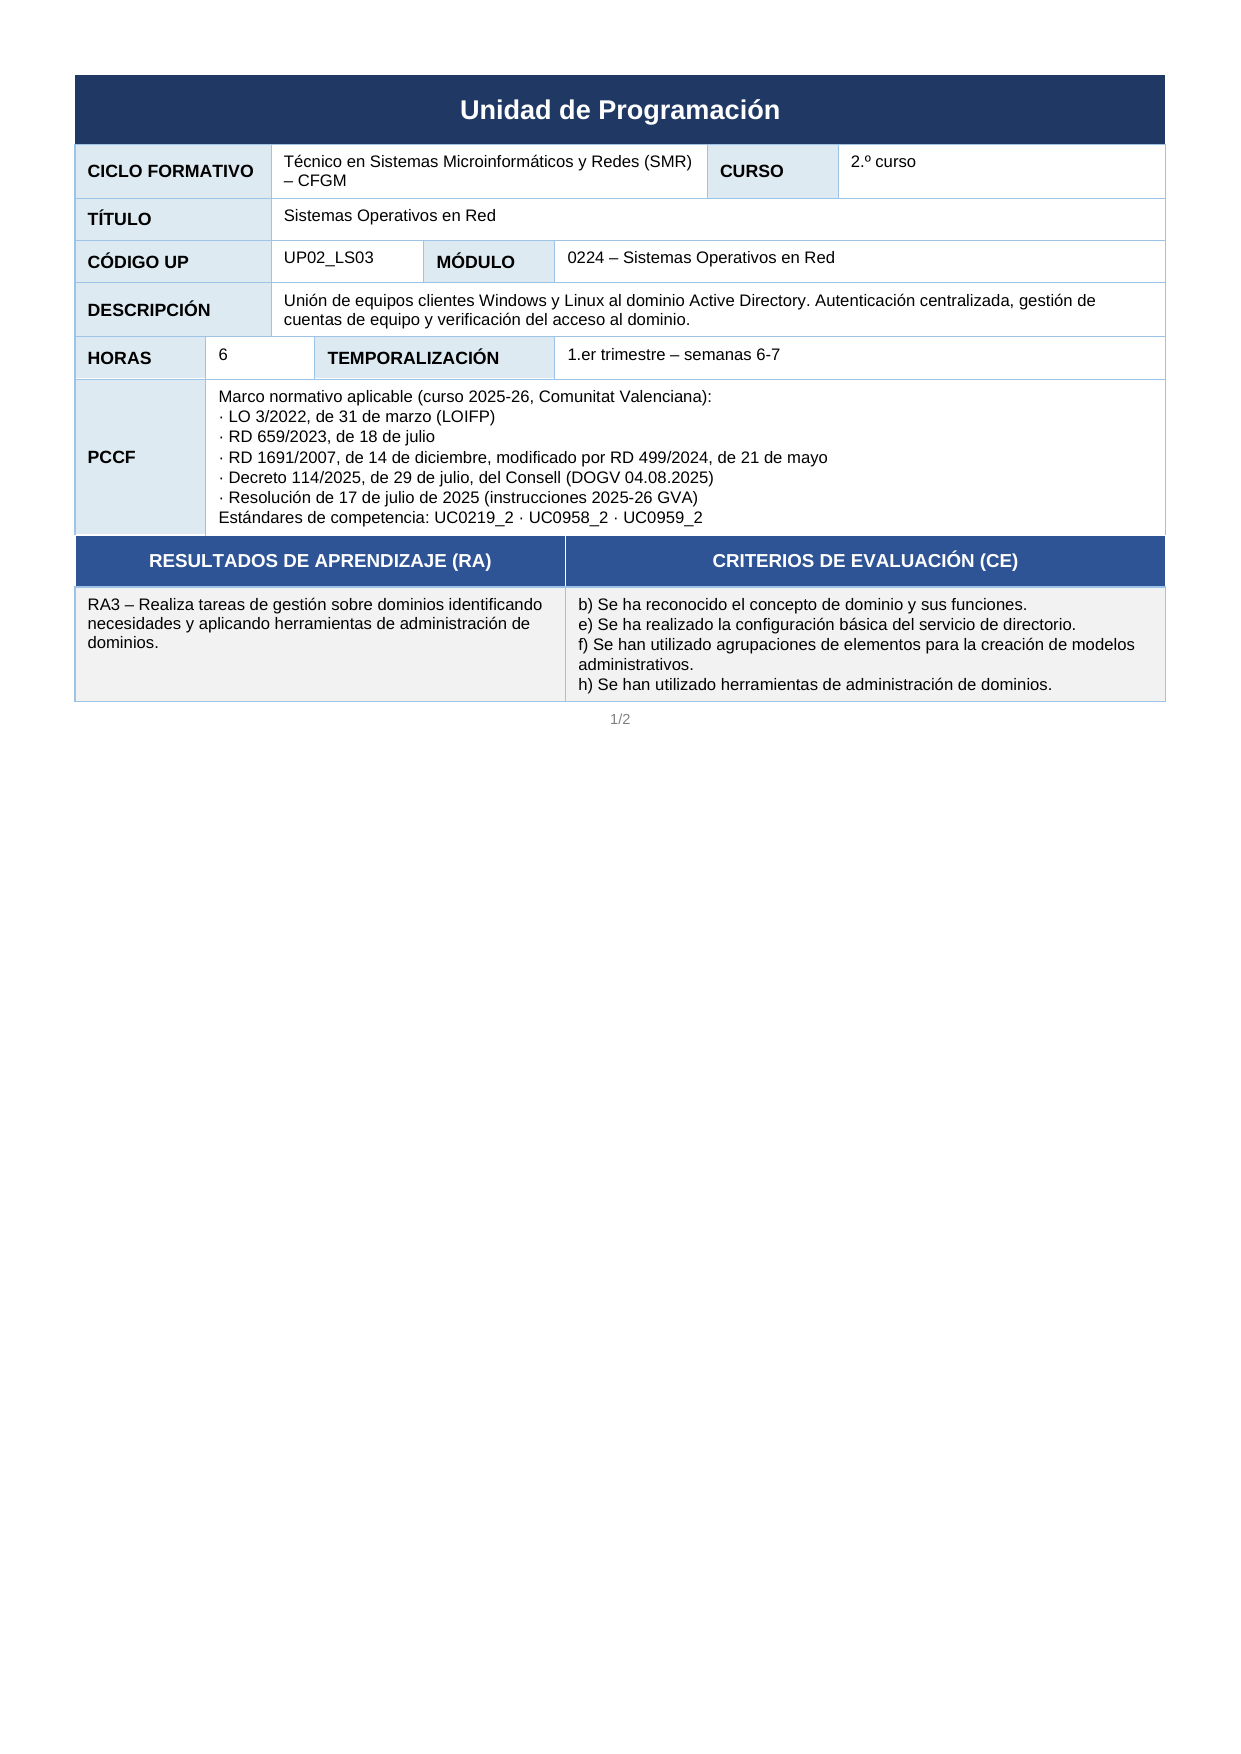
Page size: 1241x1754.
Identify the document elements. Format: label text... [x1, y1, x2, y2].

table_cell b) Se ha reconocido el concepto de dominio y sus funciones. e) Se ha realizado la configuración básica del servicio de directorio. f) Se han utilizado agrupaciones de elementos para la creación de modelos administrativos. h) Se han utilizado herramientas de administración de dominios. [566, 588, 1165, 701]
table_cell HORAS [76, 337, 205, 378]
table_cell CRITERIOS DE EVALUACIÓN (CE) [566, 536, 1165, 586]
table_cell TÍTULO [76, 199, 271, 240]
table_cell Marco normativo aplicable (curso 2025-26, Comunitat Valenciana): · LO 3/2022, de 31 de marzo (LOIFP) · RD 659/2023, de 18 de julio · RD 1691/2007, de 14 de diciembre, modificado por RD 499/2024, de 21 de mayo · Decreto 114/2025, de 29 de julio, del Consell (DOGV 04.08.2025) · Resolución de 17 de julio de 2025 (instrucciones 2025-26 GVA) Estándares de competencia: UC0219_2 · UC0958_2 · UC0959_2 [206, 380, 1165, 534]
table_cell 6 [206, 337, 314, 378]
table_cell UP02_LS03 [272, 241, 423, 282]
table_cell DESCRIPCIÓN [76, 283, 271, 336]
table_header Unidad de Programación [75, 75, 1165, 144]
table_cell RA3 – Realiza tareas de gestión sobre dominios identificando necesidades y aplicando herramientas de administración de dominios. [76, 588, 565, 701]
table_cell 0224 – Sistemas Operativos en Red [555, 241, 1165, 282]
table_cell RESULTADOS DE APRENDIZAJE (RA) [76, 536, 565, 586]
text 1/2 [75, 710, 1165, 727]
table_cell CURSO [708, 145, 838, 198]
table_cell Técnico en Sistemas Microinformáticos y Redes (SMR) – CFGM [272, 145, 707, 198]
table_cell MÓDULO [424, 241, 554, 282]
table_cell CICLO FORMATIVO [76, 145, 271, 198]
table_cell Unión de equipos clientes Windows y Linux al dominio Active Directory. Autenticación centralizada, gestión de cuentas de equipo y verificación del acceso al dominio. [272, 283, 1165, 336]
table_cell TEMPORALIZACIÓN [315, 337, 554, 378]
table_cell PCCF [76, 380, 205, 534]
table_cell 1.er trimestre – semanas 6-7 [555, 337, 1165, 378]
table_cell CÓDIGO UP [76, 241, 271, 282]
table_cell Sistemas Operativos en Red [272, 199, 1165, 240]
table_cell 2.º curso [839, 145, 1165, 198]
